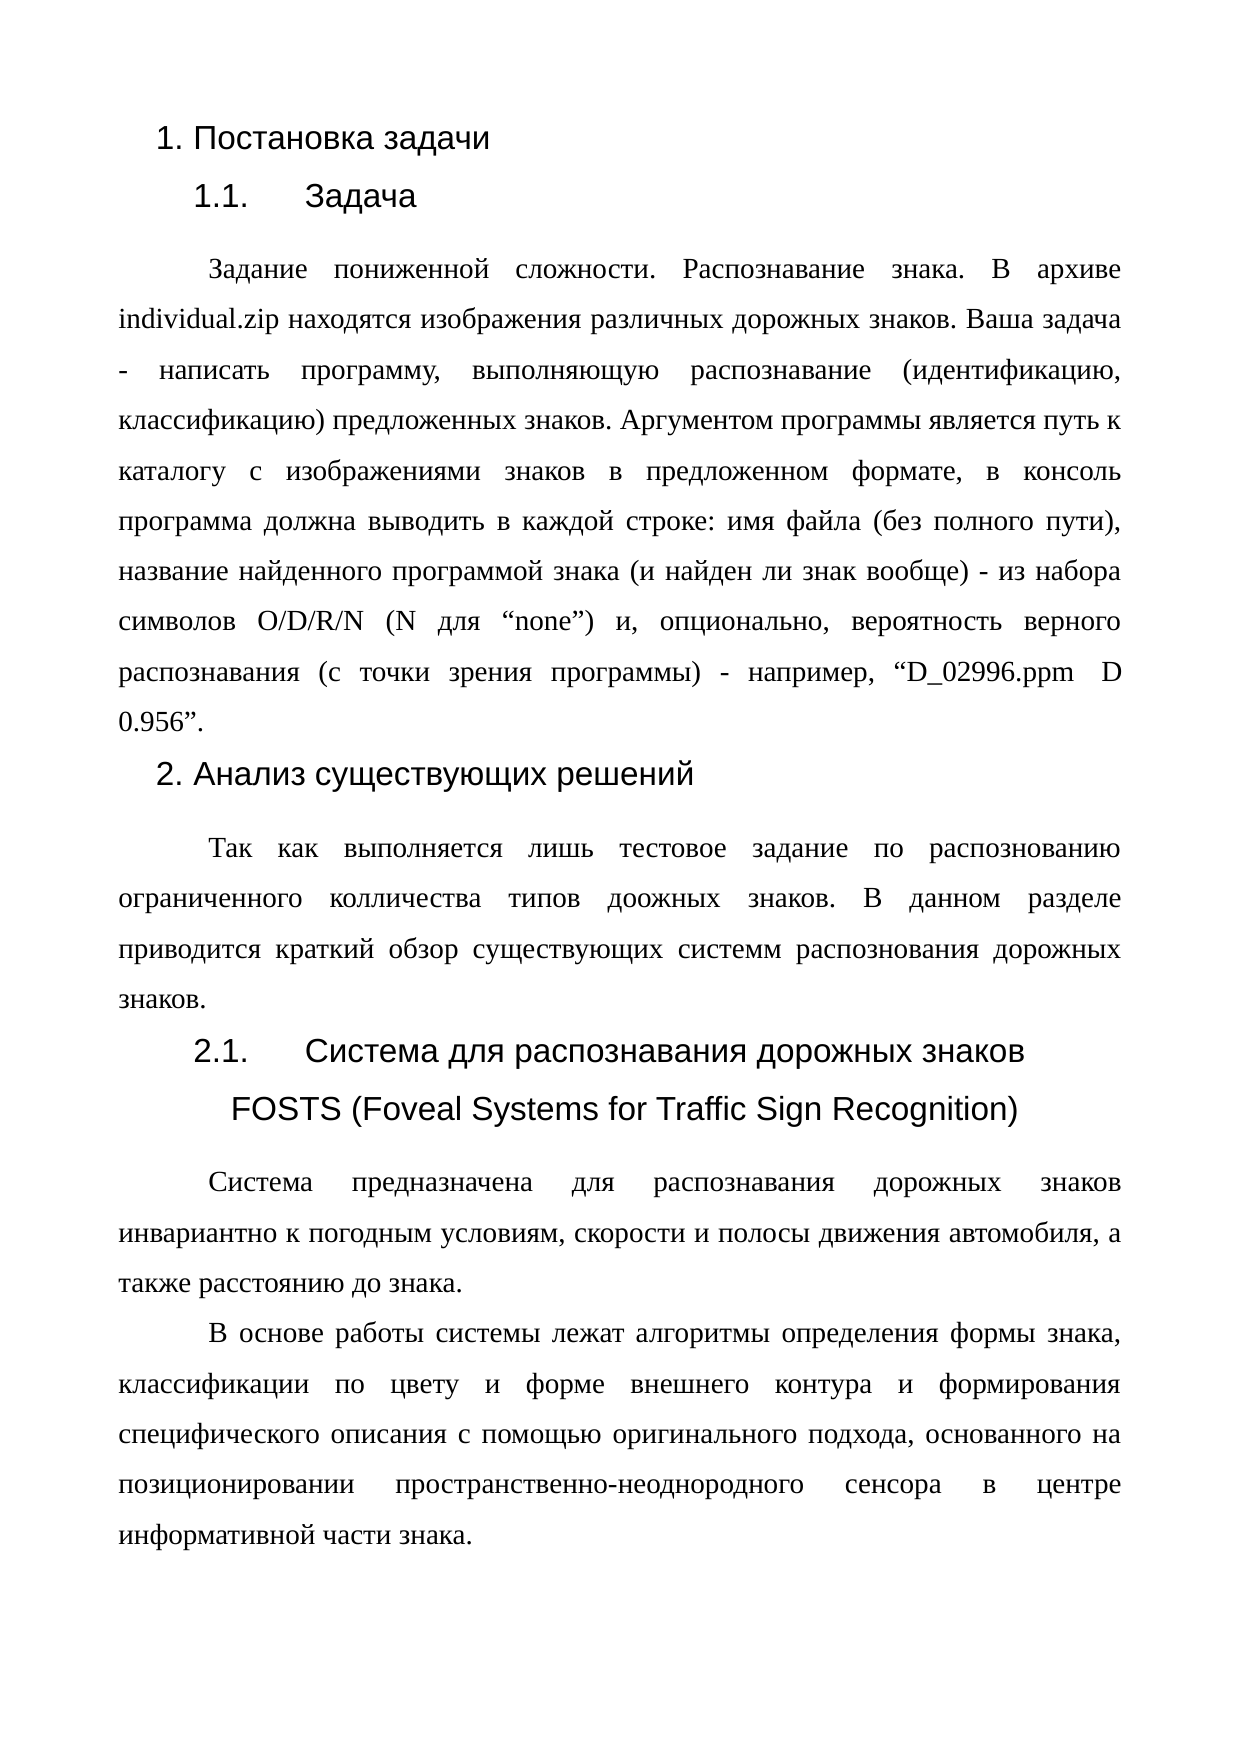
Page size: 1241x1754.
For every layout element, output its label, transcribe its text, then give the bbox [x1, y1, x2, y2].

subtitle Постановка задачи [156, 118, 1122, 157]
subtitle Анализ существующих решений [156, 754, 1122, 793]
text В основе работы системы лежат алгоритмы определения формы знака, классификации по цвету и форме внешнего контура и формирования специфического описания с помощью оригинального подхода, основанного на позиционировании пространственно-неоднородного сенсора в центре информативной части знака. [118, 1316, 1122, 1550]
subtitle Система для распознавания дорожных знаков FOSTS (Foveal Systems for Traffic Sign Recognition) [193, 1031, 1122, 1127]
text Задание пониженной сложности. Распознавание знака. В архиве individual.zip находятся изображения различных дорожных знаков. Ваша задача - написать программу, выполняющую распознавание (идентификацию, классификацию) предложенных знаков. Аргументом программы является путь к каталогу с изображениями знаков в предложенном формате, в консоль программа должна выводить в каждой строке: имя файла (без полного пути), название найденного программой знака (и найден ли знак вообще) - из набора символов O/D/R/N (N для “none”) и, опционально, вероятность верного распознавания (с точки зрения программы) - например, “D_02996.ppm D 0.956”. [118, 251, 1122, 738]
subtitle Задача [193, 176, 1122, 214]
text Система предназначена для распознавания дорожных знаков инвариантно к погодным условиям, скорости и полосы движения автомобиля, а также расстоянию до знака. [118, 1164, 1122, 1299]
text Так как выполняется лишь тестовое задание по распознованию ограниченного колличества типов доожных знаков. В данном разделе приводится краткий обзор существующих системм распознования дорожных знаков. [118, 830, 1122, 1014]
